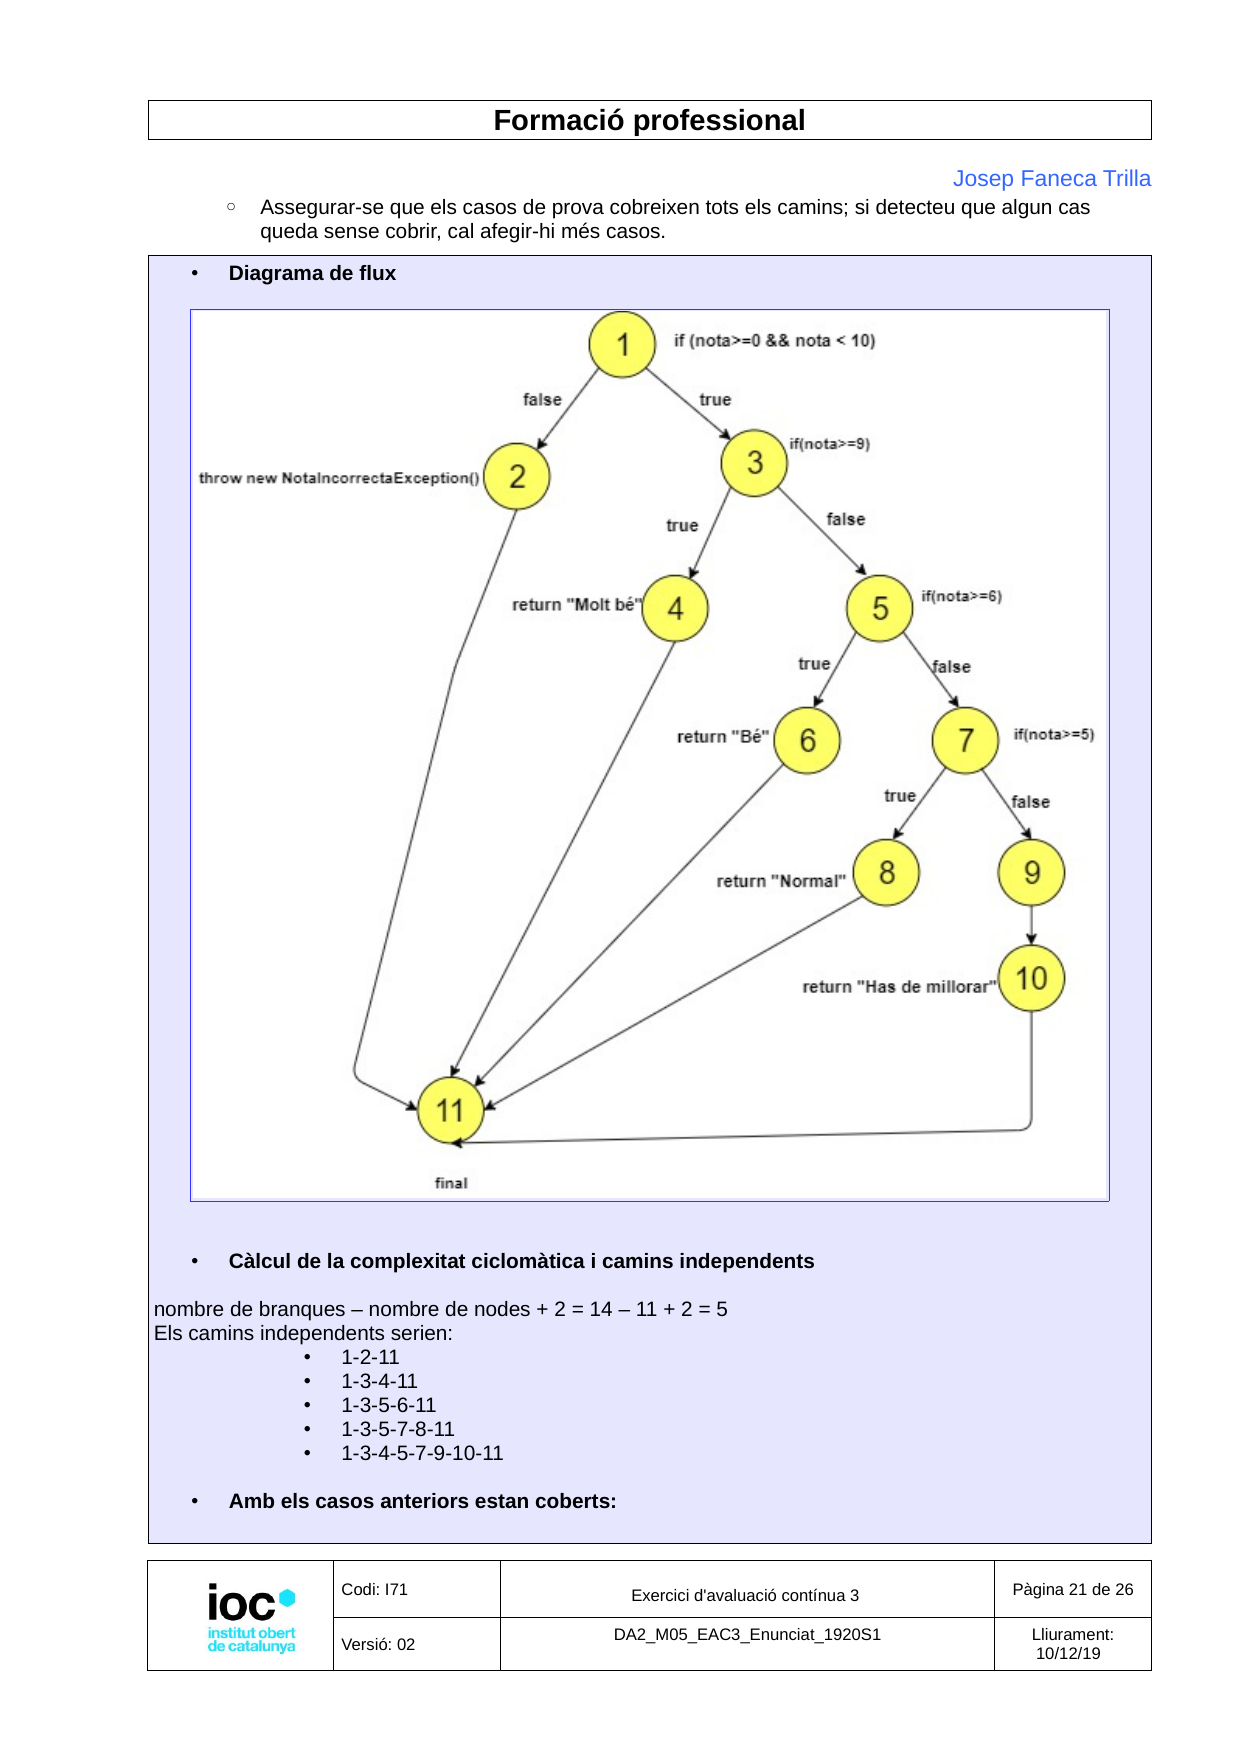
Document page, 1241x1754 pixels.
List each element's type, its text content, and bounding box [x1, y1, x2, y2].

picture [193, 311, 1106, 1198]
picture [195, 1570, 309, 1665]
table_header Diagrama de flux Càlcul de la complexitat ciclomàtica i camins independents nombre de branques – nombre de nodes + 2 = 14 – 11 + 2 = 5 Els camins independents serien: 1-2-11 1-3-4-11 1-3-5-6-11 1-3-5-7-8-11 1-3-4-5-7-9-10-11 Amb els casos anteriors estan coberts: 1-2-11 amb nota = 20 o nota = -20 (en aquest cas no cal posar més d'un) 1-3-4-11 amb nota 10 1-3-5-6-11 amb nota 6 1-3-5-7-8-11 amb nota 5 1-3-4-5-7-9-10-11 amb nota 0 [149, 256, 1151, 1543]
list Assegurar-se que els casos de prova cobreixen tots els camins; si detecteu que algun cas queda sense cobrir, cal afegir-hi més casos. [223, 195, 1151, 243]
